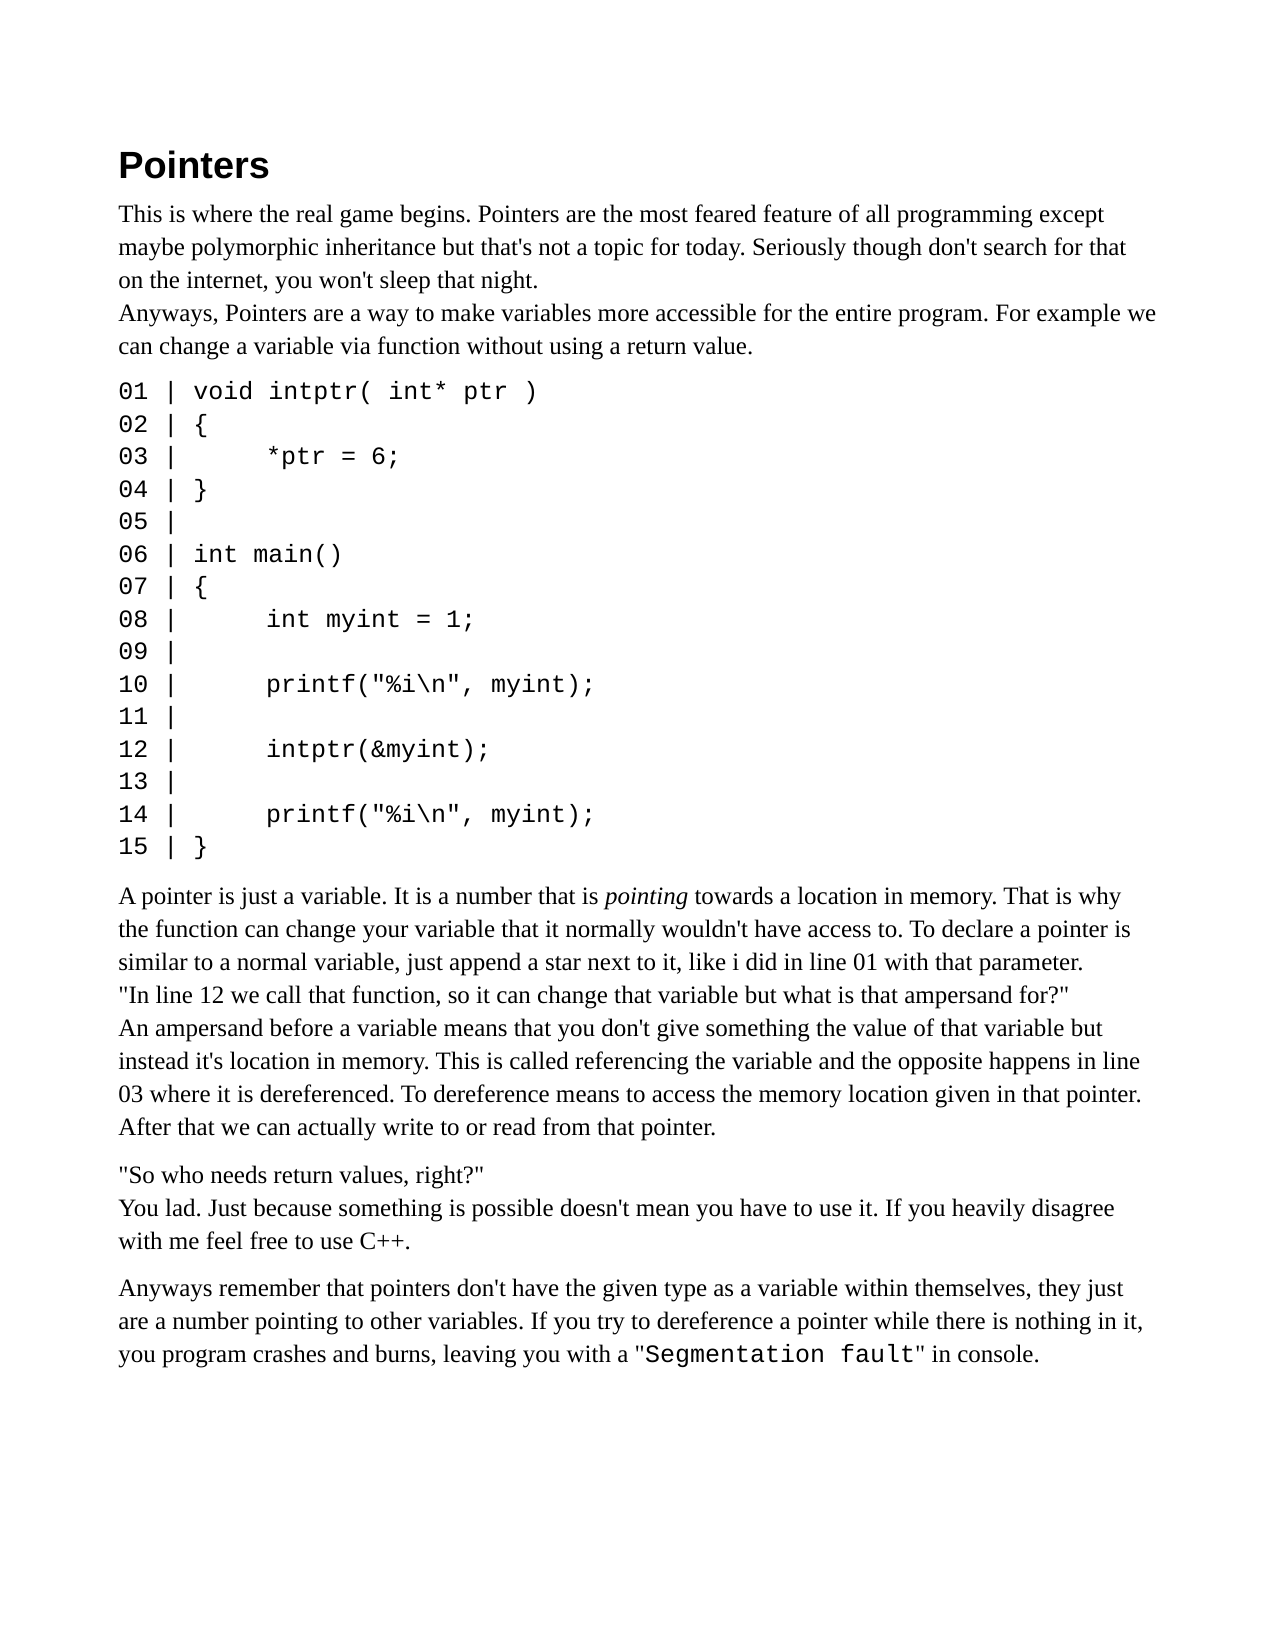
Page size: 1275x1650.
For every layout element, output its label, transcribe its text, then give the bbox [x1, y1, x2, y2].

text A pointer is just a variable. It is a number that is pointing towards a location in memory. That is why the function can change your variable that it normally wouldn't have access to. To declare a pointer is similar to a normal variable, just append a star next to it, like i did in line 01 with that parameter. "In line 12 we call that function, so it can change that variable but what is that ampersand for?" An ampersand before a variable means that you don't give something the value of that variable but instead it's location in memory. This is called referencing the variable and the opposite happens in line 03 where it is dereferenced. To dereference means to access the memory location given in that pointer. After that we can actually write to or read from that pointer. [118, 881, 1157, 1141]
text Anyways remember that pointers don't have the given type as a variable within themselves, they just are a number pointing to other variables. If you try to dereference a pointer while there is nothing in it, you program crashes and burns, leaving you with a "Segmentation fault" in console. [118, 1273, 1157, 1370]
text This is where the real game begins. Pointers are the most feared feature of all programming except maybe polymorphic inheritance but that's not a topic for today. Seriously though don't search for that on the internet, you won't sleep that night. Anyways, Pointers are a way to make variables more accessible for the entire program. For example we can change a variable via function without using a return value. [118, 199, 1157, 360]
text "So who needs return values, right?" You lad. Just because something is possible doesn't mean you have to use it. If you heavily disagree with me feel free to use C++. [118, 1160, 1157, 1254]
text 01 | void intptr( int* ptr ) 02 | { 03 | *ptr = 6; 04 | } 05 | 06 | int main() 07 | { 08 | int myint = 1; 09 | 10 | printf("%i\n", myint); 11 | 12 | intptr(&myint); 13 | 14 | printf("%i\n", myint); 15 | } [118, 379, 1157, 862]
subtitle Pointers [118, 143, 1157, 187]
